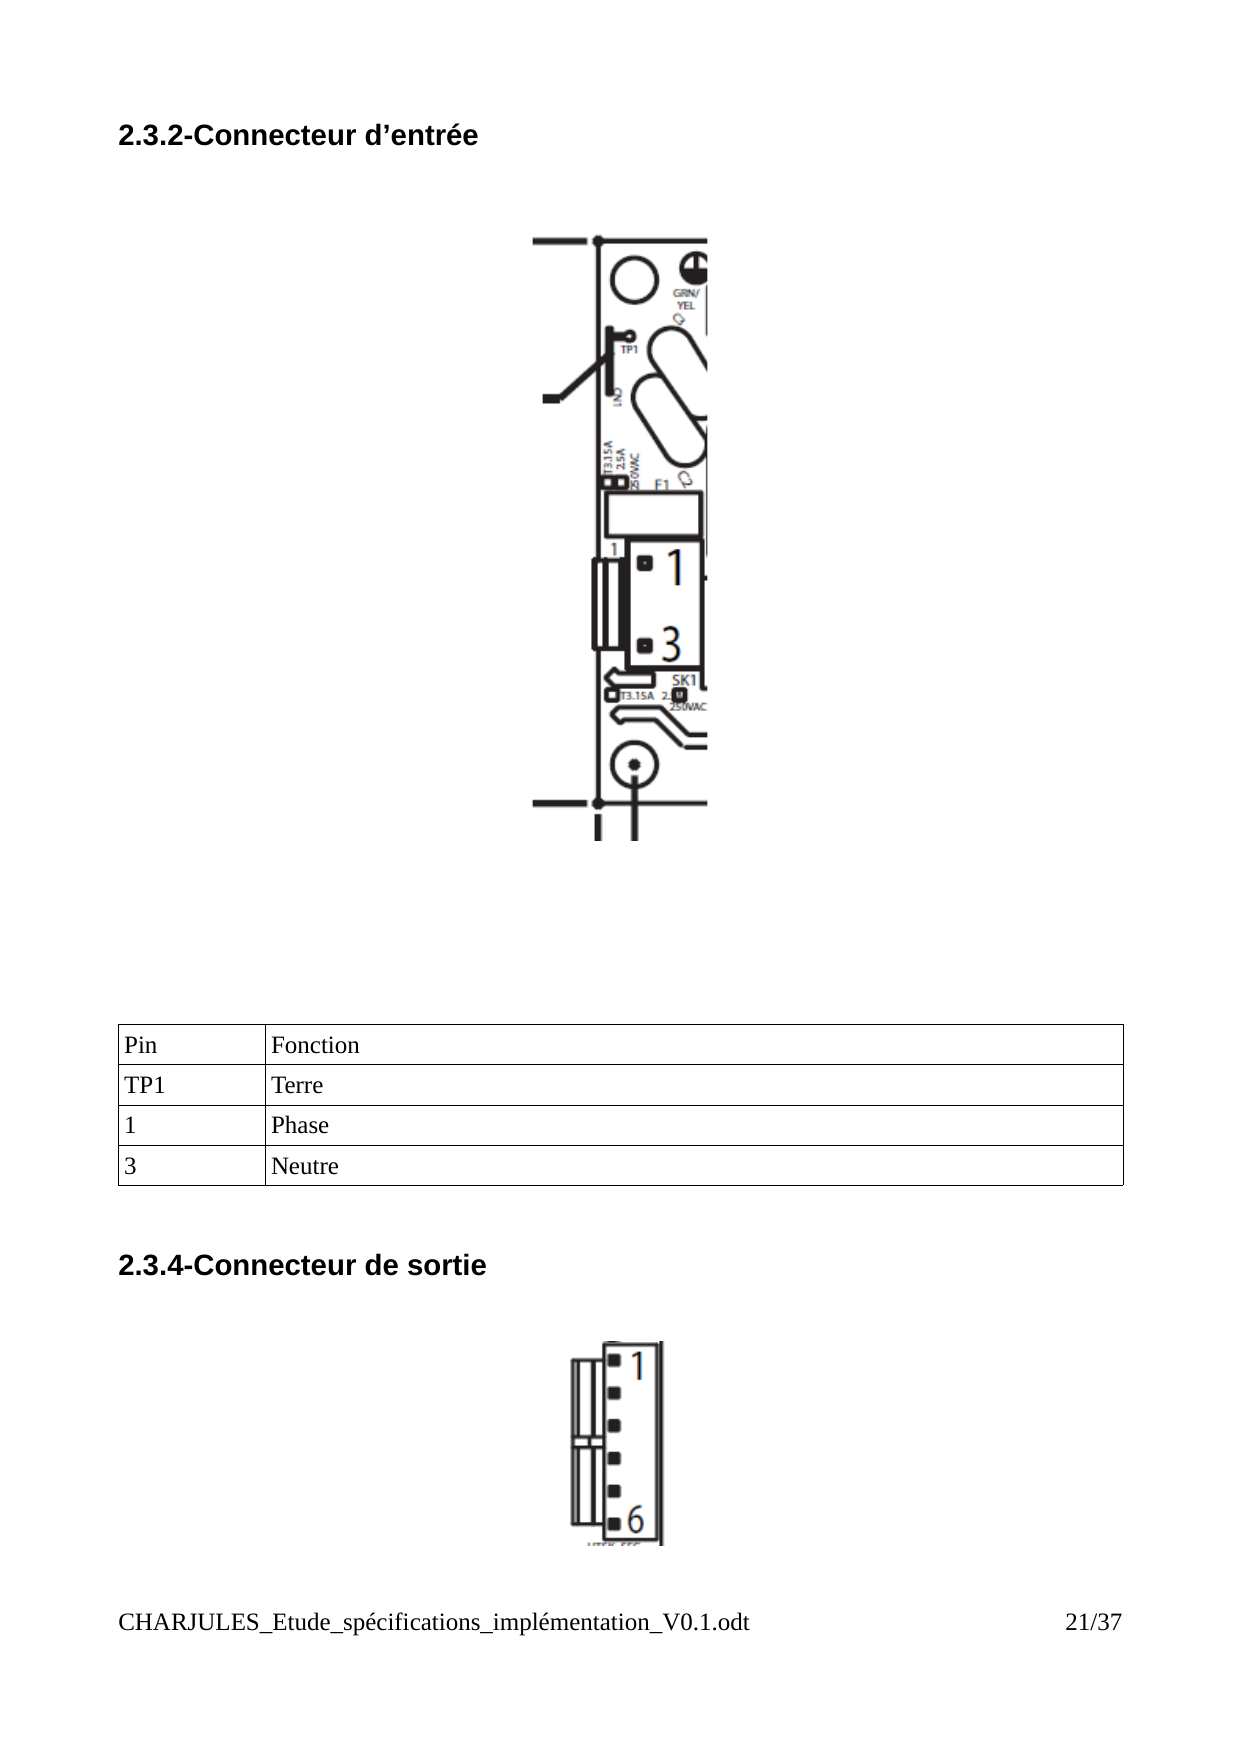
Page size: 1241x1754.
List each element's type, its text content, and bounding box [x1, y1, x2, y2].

table_cell Phase [266, 1106, 1123, 1145]
picture [532, 212, 708, 841]
table_cell Neutre [266, 1146, 1123, 1185]
table_cell 1 [119, 1106, 265, 1145]
table_header Pin [119, 1025, 265, 1064]
table_cell TP1 [119, 1065, 265, 1104]
subtitle 2.3.4-Connecteur de sortie [118, 1247, 1122, 1281]
subtitle 2.3.2-Connecteur d’entrée [118, 118, 1122, 152]
table_header Fonction [266, 1025, 1123, 1064]
table_cell Terre [266, 1065, 1123, 1104]
picture [567, 1341, 674, 1546]
table_cell 3 [119, 1146, 265, 1185]
